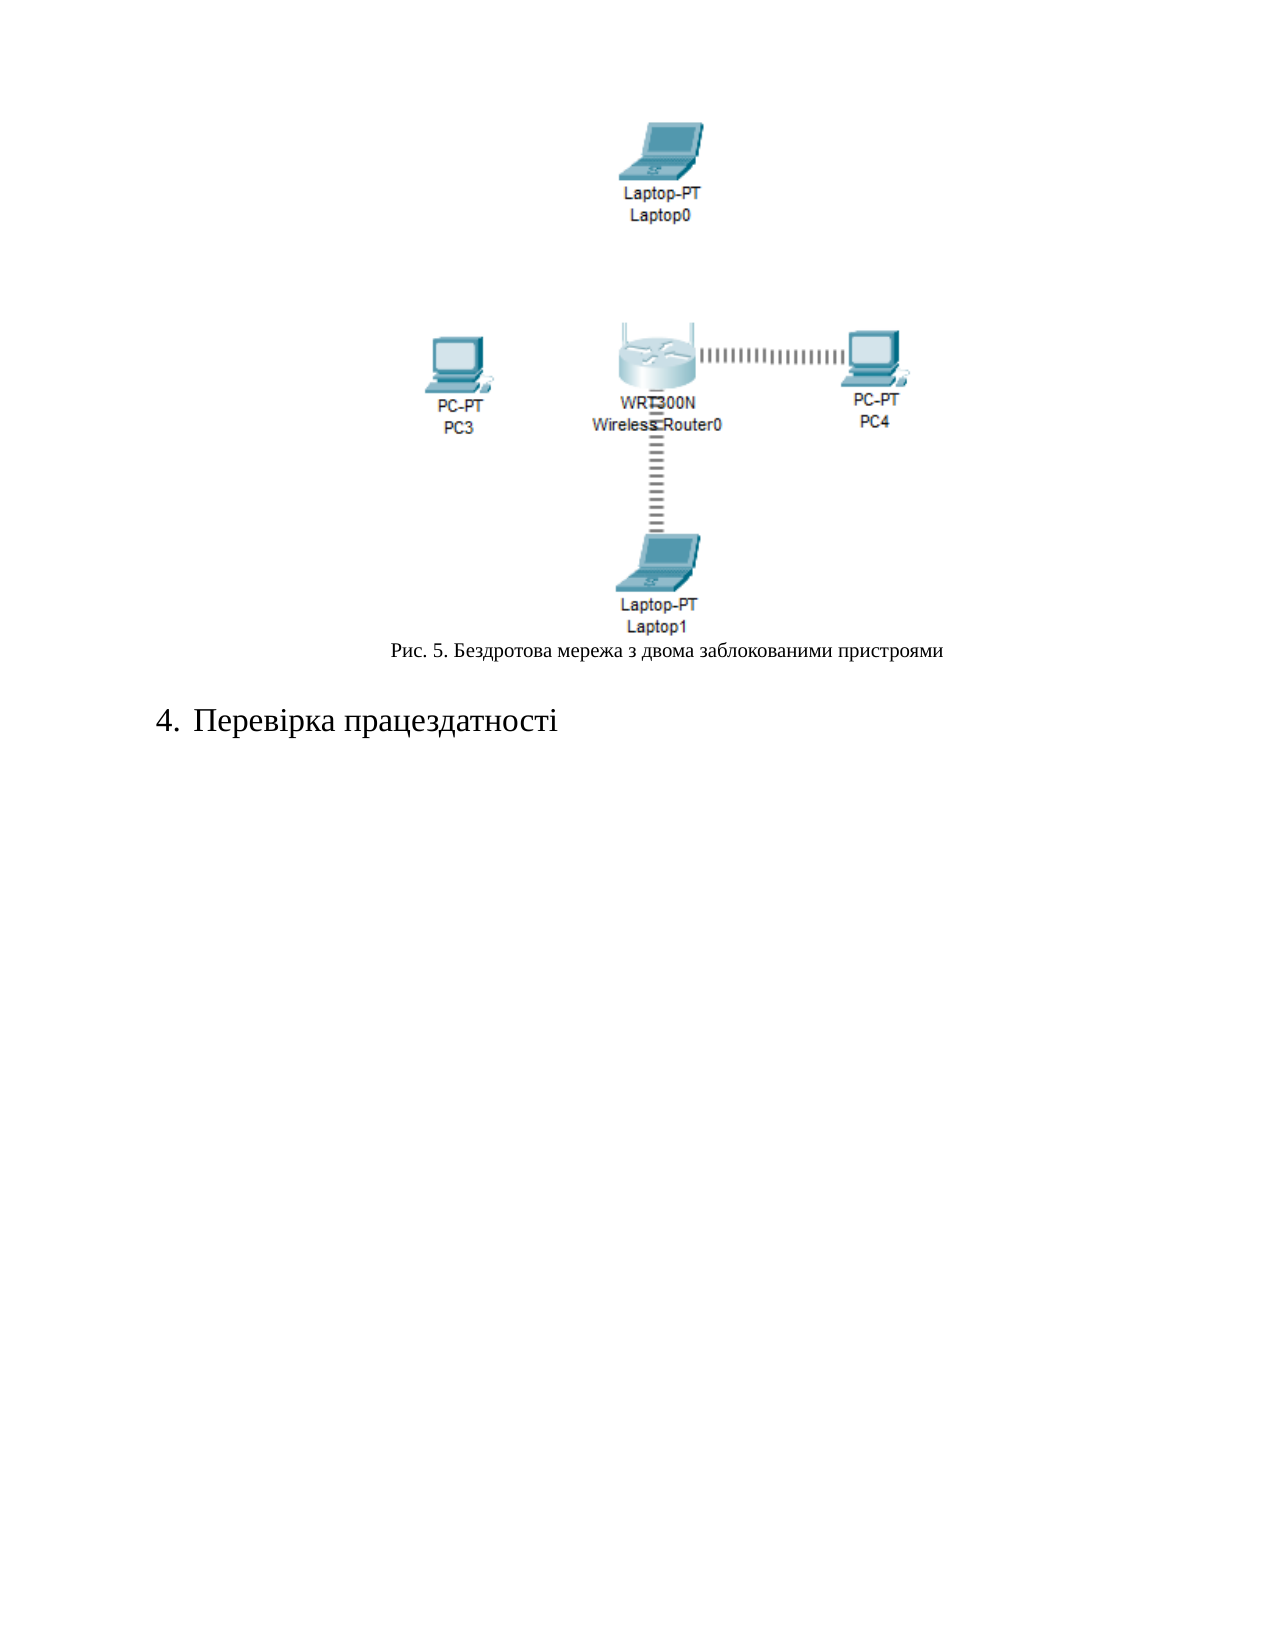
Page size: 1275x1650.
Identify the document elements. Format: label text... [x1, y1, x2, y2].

text Рис. 5. Бездротова мережа з двома заблокованими пристроями [118, 638, 1157, 662]
picture [416, 118, 918, 639]
list Перевірка працездатності [156, 701, 1157, 739]
